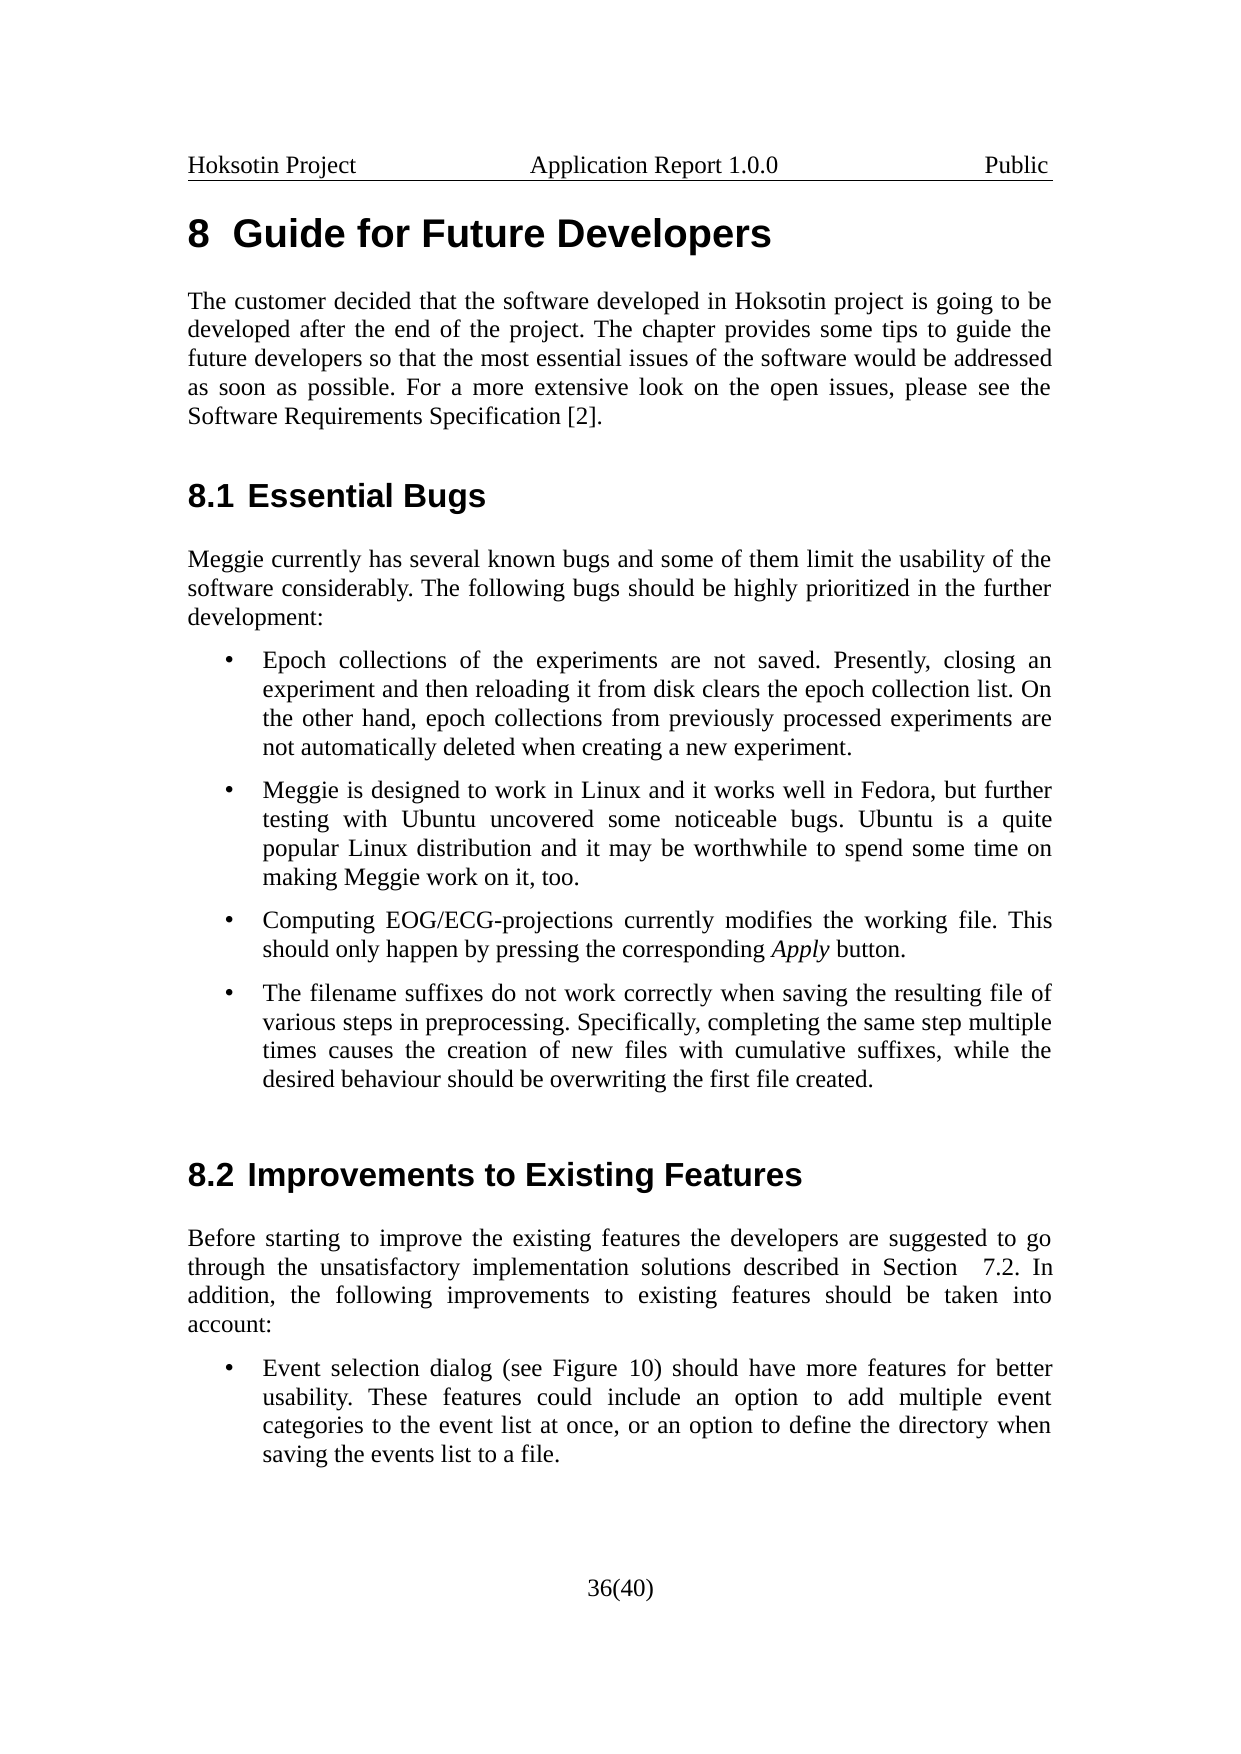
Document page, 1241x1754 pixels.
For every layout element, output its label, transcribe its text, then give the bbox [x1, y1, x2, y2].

text Before starting to improve the existing features the developers are suggested to go through the unsatisfactory implementation solutions described in Section 7.2. In addition, the following improvements to existing features should be taken into account: [187, 1223, 1053, 1338]
list Event selection dialog (see Figure 10) should have more features for better usability. These features could include an option to add multiple event categories to the event list at once, or an option to define the directory when saving the events list to a file. [225, 1353, 1053, 1468]
text The customer decided that the software developed in Hoksotin project is going to be developed after the end of the project. The chapter provides some tips to guide the future developers so that the most essential issues of the software would be addressed as soon as possible. For a more extensive look on the open issues, please see the Software Requirements Specification [2]. [187, 286, 1053, 429]
list Meggie is designed to work in Linux and it works well in Fedora, but further testing with Ubuntu uncovered some noticeable bugs. Ubuntu is a quite popular Linux distribution and it may be worthwhile to spend some time on making Meggie work on it, too. [225, 776, 1053, 891]
subtitle Guide for Future Developers [187, 210, 1053, 256]
list The filename suffixes do not work correctly when saving the resulting file of various steps in preprocessing. Specifically, completing the same step multiple times causes the creation of new files with cumulative suffixes, while the desired behaviour should be overwriting the first file created. [225, 978, 1053, 1093]
list Computing EOG/ECG-projections currently modifies the working file. This should only happen by pressing the corresponding Apply button. [225, 906, 1053, 963]
subtitle Essential Bugs [178, 476, 1053, 514]
text Meggie currently has several known bugs and some of them limit the usability of the software considerably. The following bugs should be highly prioritized in the further development: [187, 544, 1053, 631]
subtitle Improvements to Existing Features [178, 1154, 1053, 1193]
list Epoch collections of the experiments are not saved. Presently, closing an experiment and then reloading it from disk clears the epoch collection list. On the other hand, epoch collections from previously processed experiments are not automatically deleted when creating a new experiment. [225, 646, 1053, 761]
